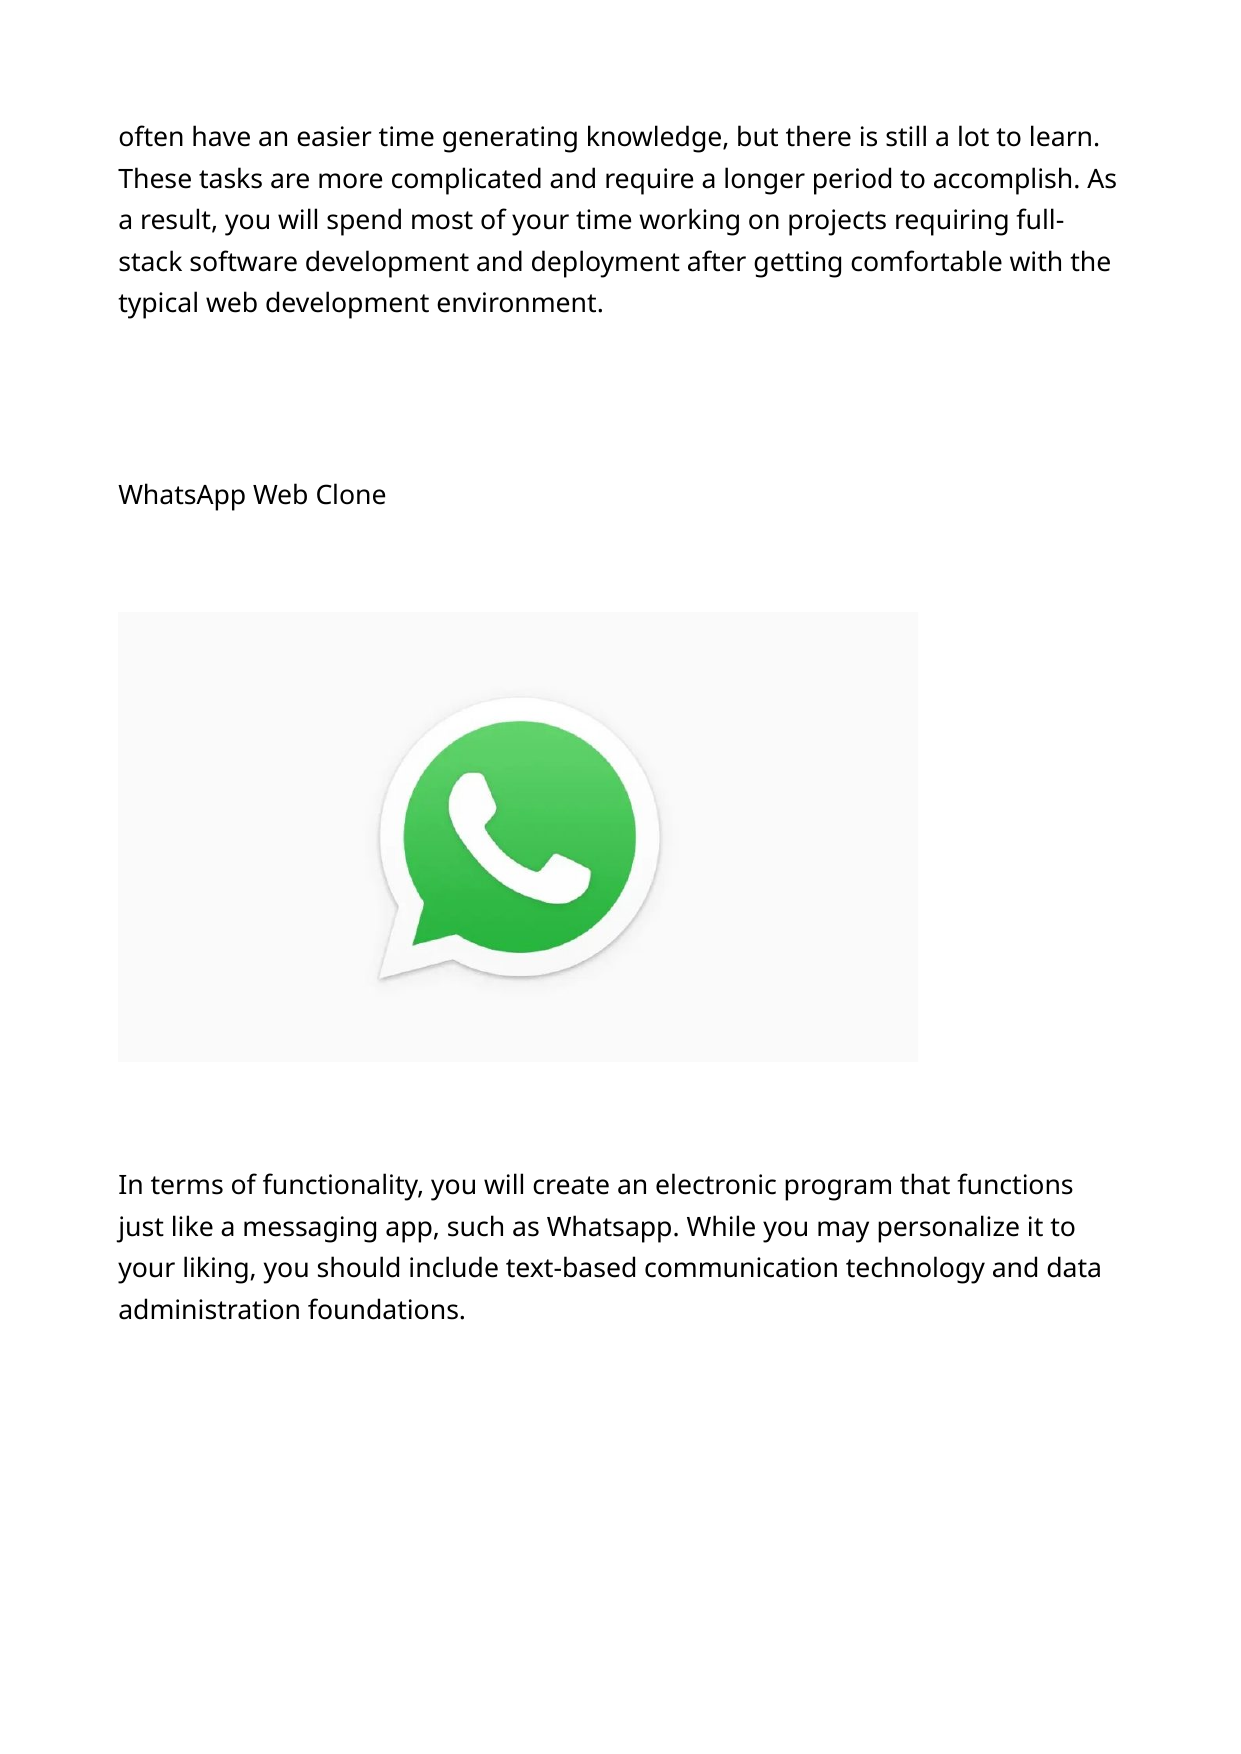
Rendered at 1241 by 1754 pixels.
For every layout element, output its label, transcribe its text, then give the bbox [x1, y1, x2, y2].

text often have an easier time generating knowledge, but there is still a lot to learn. These tasks are more complicated and require a longer period to accomplish. As a result, you will spend most of your time working on projects requiring full-stack software development and deployment after getting comfortable with the typical web development environment. [118, 118, 1122, 321]
text In terms of functionality, you will create an electronic program that functions just like a messaging app, such as Whatsapp. While you may personalize it to your liking, you should include text-based communication technology and data administration foundations. [118, 1166, 1122, 1327]
subtitle WhatsApp Web Clone [118, 476, 1122, 512]
picture [118, 612, 919, 1062]
